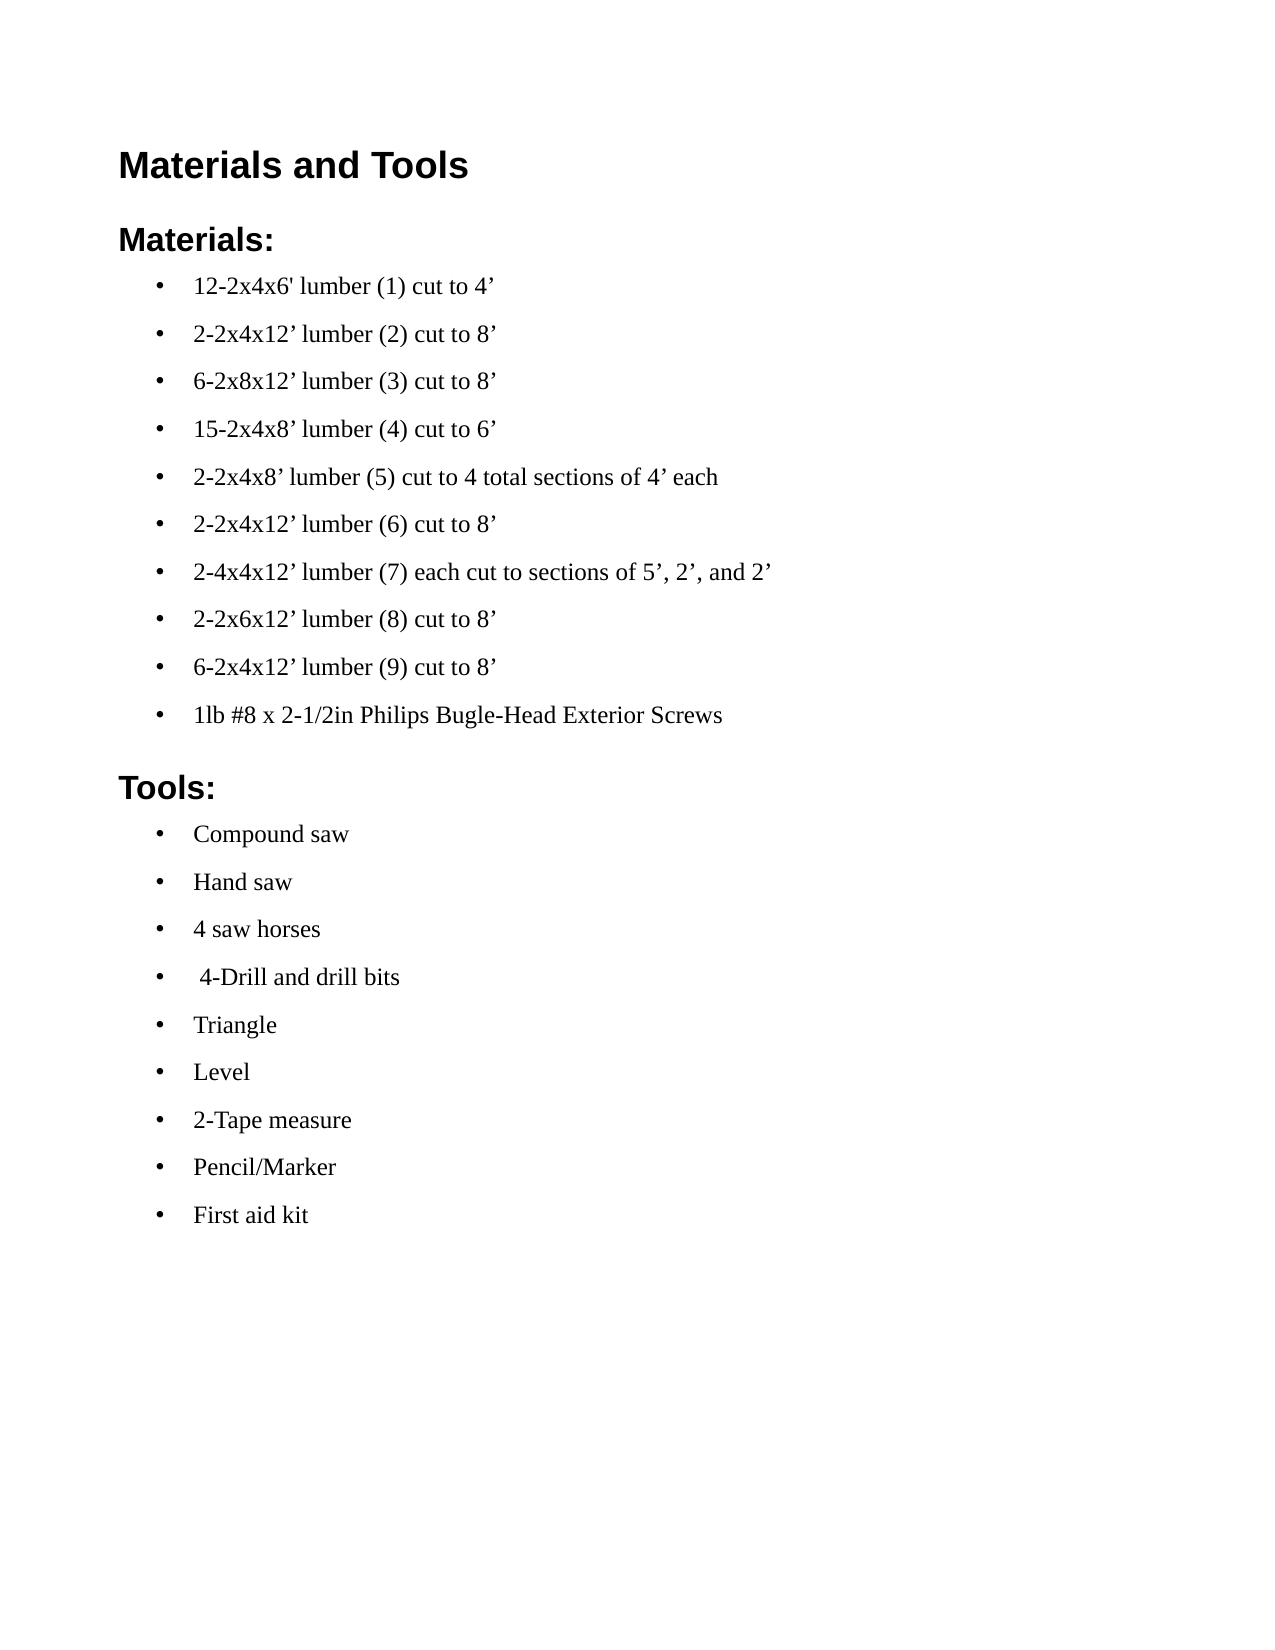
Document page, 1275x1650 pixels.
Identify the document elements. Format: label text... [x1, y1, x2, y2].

list Pencil/Marker [156, 1152, 1157, 1181]
list 2-4x4x12’ lumber (7) each cut to sections of 5’, 2’, and 2’ [156, 557, 1157, 586]
subtitle Materials: [118, 220, 1157, 259]
list 15-2x4x8’ lumber (4) cut to 6’ [156, 414, 1157, 443]
subtitle Tools: [118, 768, 1157, 807]
list 6-2x8x12’ lumber (3) cut to 8’ [156, 366, 1157, 395]
list Hand saw [156, 867, 1157, 896]
subtitle Materials and Tools [118, 143, 1157, 187]
list 2-2x4x12’ lumber (2) cut to 8’ [156, 319, 1157, 348]
list 12-2x4x6' lumber (1) cut to 4’ [156, 271, 1157, 300]
list First aid kit [156, 1200, 1157, 1229]
list Compound saw [156, 819, 1157, 848]
list 2-2x6x12’ lumber (8) cut to 8’ [156, 604, 1157, 633]
list 4 saw horses [156, 914, 1157, 943]
list 6-2x4x12’ lumber (9) cut to 8’ [156, 652, 1157, 681]
list 2-2x4x8’ lumber (5) cut to 4 total sections of 4’ each [156, 462, 1157, 490]
list Level [156, 1057, 1157, 1086]
list 2-Tape measure [156, 1105, 1157, 1134]
list 2-2x4x12’ lumber (6) cut to 8’ [156, 509, 1157, 538]
list 1lb #8 x 2-1/2in Philips Bugle-Head Exterior Screws [156, 700, 1157, 728]
list 4-Drill and drill bits [156, 962, 1157, 991]
list Triangle [156, 1010, 1157, 1038]
